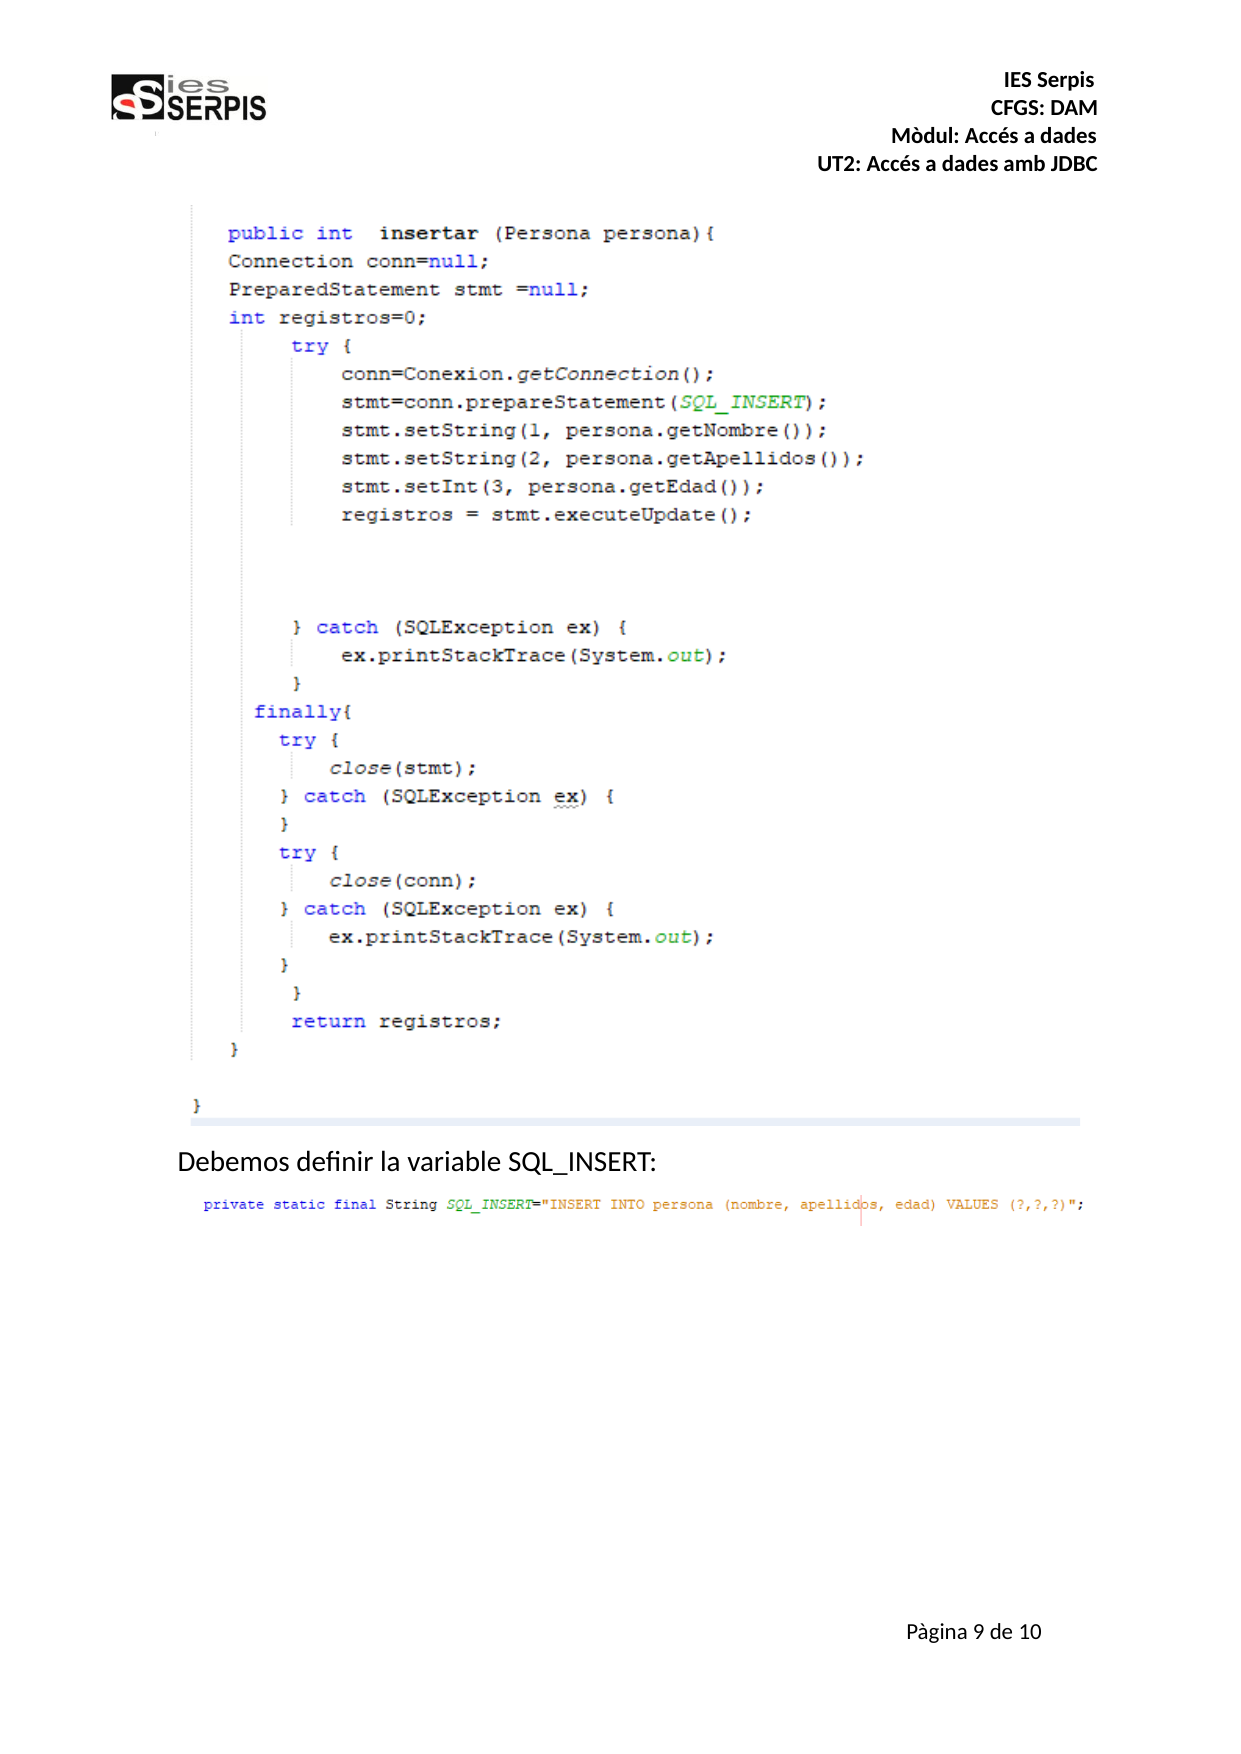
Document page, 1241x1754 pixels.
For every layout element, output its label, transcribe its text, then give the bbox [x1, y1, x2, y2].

text Debemos definir la variable SQL_INSERT: [177, 1143, 1122, 1178]
